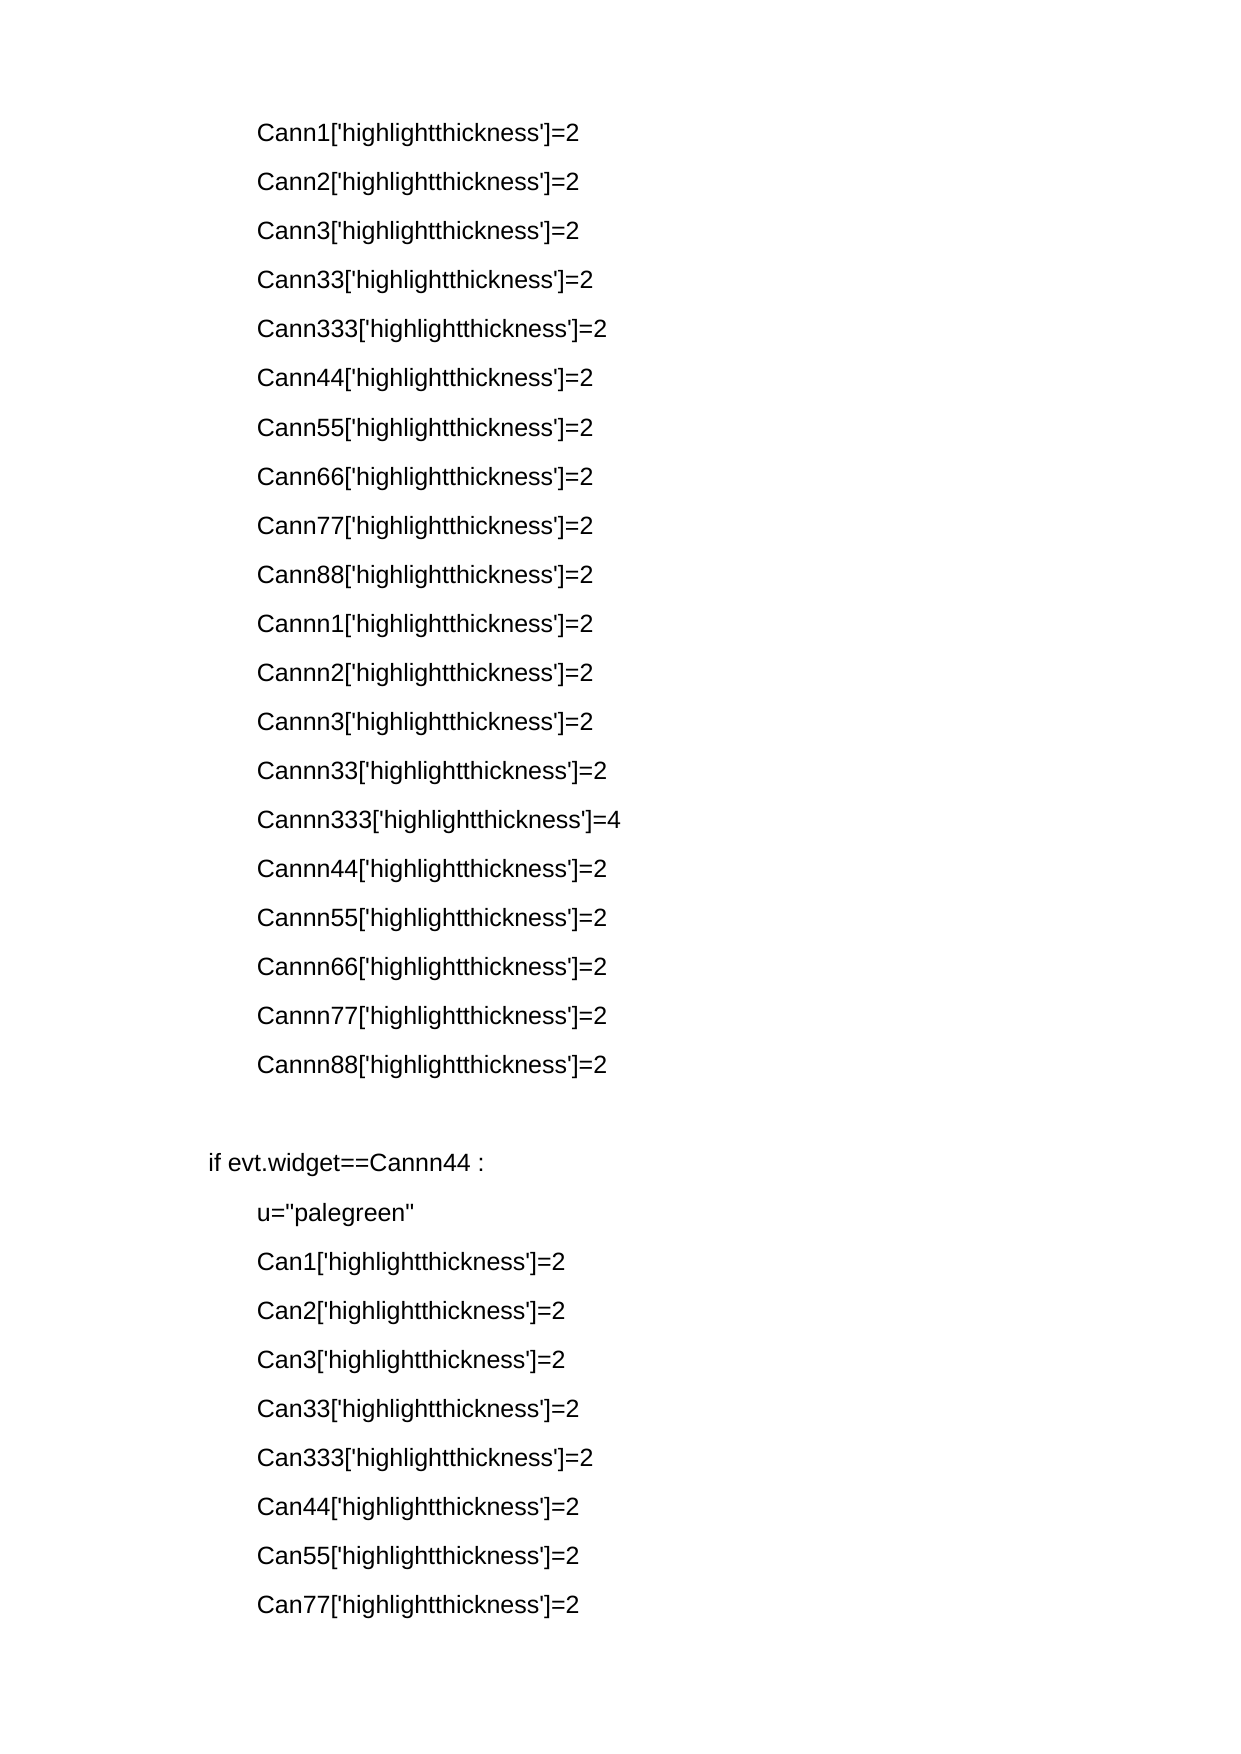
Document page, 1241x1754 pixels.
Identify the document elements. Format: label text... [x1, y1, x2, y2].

text Can44['highlightthickness']=2 [118, 1492, 1122, 1521]
text Can2['highlightthickness']=2 [118, 1296, 1122, 1324]
text u="palegreen" [118, 1197, 1122, 1226]
text Cannn2['highlightthickness']=2 [118, 658, 1122, 687]
text Cannn88['highlightthickness']=2 [118, 1050, 1122, 1079]
text Cann2['highlightthickness']=2 [118, 167, 1122, 196]
text Can55['highlightthickness']=2 [118, 1541, 1122, 1570]
text Cann44['highlightthickness']=2 [118, 363, 1122, 392]
text Cann333['highlightthickness']=2 [118, 314, 1122, 343]
text Can33['highlightthickness']=2 [118, 1394, 1122, 1422]
text Can3['highlightthickness']=2 [118, 1345, 1122, 1373]
text Cannn77['highlightthickness']=2 [118, 1001, 1122, 1030]
text Cann88['highlightthickness']=2 [118, 560, 1122, 588]
text Can77['highlightthickness']=2 [118, 1590, 1122, 1619]
text Cannn1['highlightthickness']=2 [118, 609, 1122, 637]
text Cann1['highlightthickness']=2 [118, 118, 1122, 147]
text Cannn66['highlightthickness']=2 [118, 952, 1122, 981]
text if evt.widget==Cannn44 : [118, 1148, 1122, 1177]
text Cannn33['highlightthickness']=2 [118, 756, 1122, 785]
text Cannn44['highlightthickness']=2 [118, 854, 1122, 883]
text Cann55['highlightthickness']=2 [118, 412, 1122, 441]
text Can1['highlightthickness']=2 [118, 1247, 1122, 1275]
text Cannn55['highlightthickness']=2 [118, 903, 1122, 932]
text Cann33['highlightthickness']=2 [118, 265, 1122, 294]
text Cannn333['highlightthickness']=4 [118, 805, 1122, 834]
text Cann66['highlightthickness']=2 [118, 462, 1122, 490]
text Cannn3['highlightthickness']=2 [118, 707, 1122, 736]
text Can333['highlightthickness']=2 [118, 1443, 1122, 1472]
text Cann77['highlightthickness']=2 [118, 511, 1122, 539]
text Cann3['highlightthickness']=2 [118, 216, 1122, 245]
